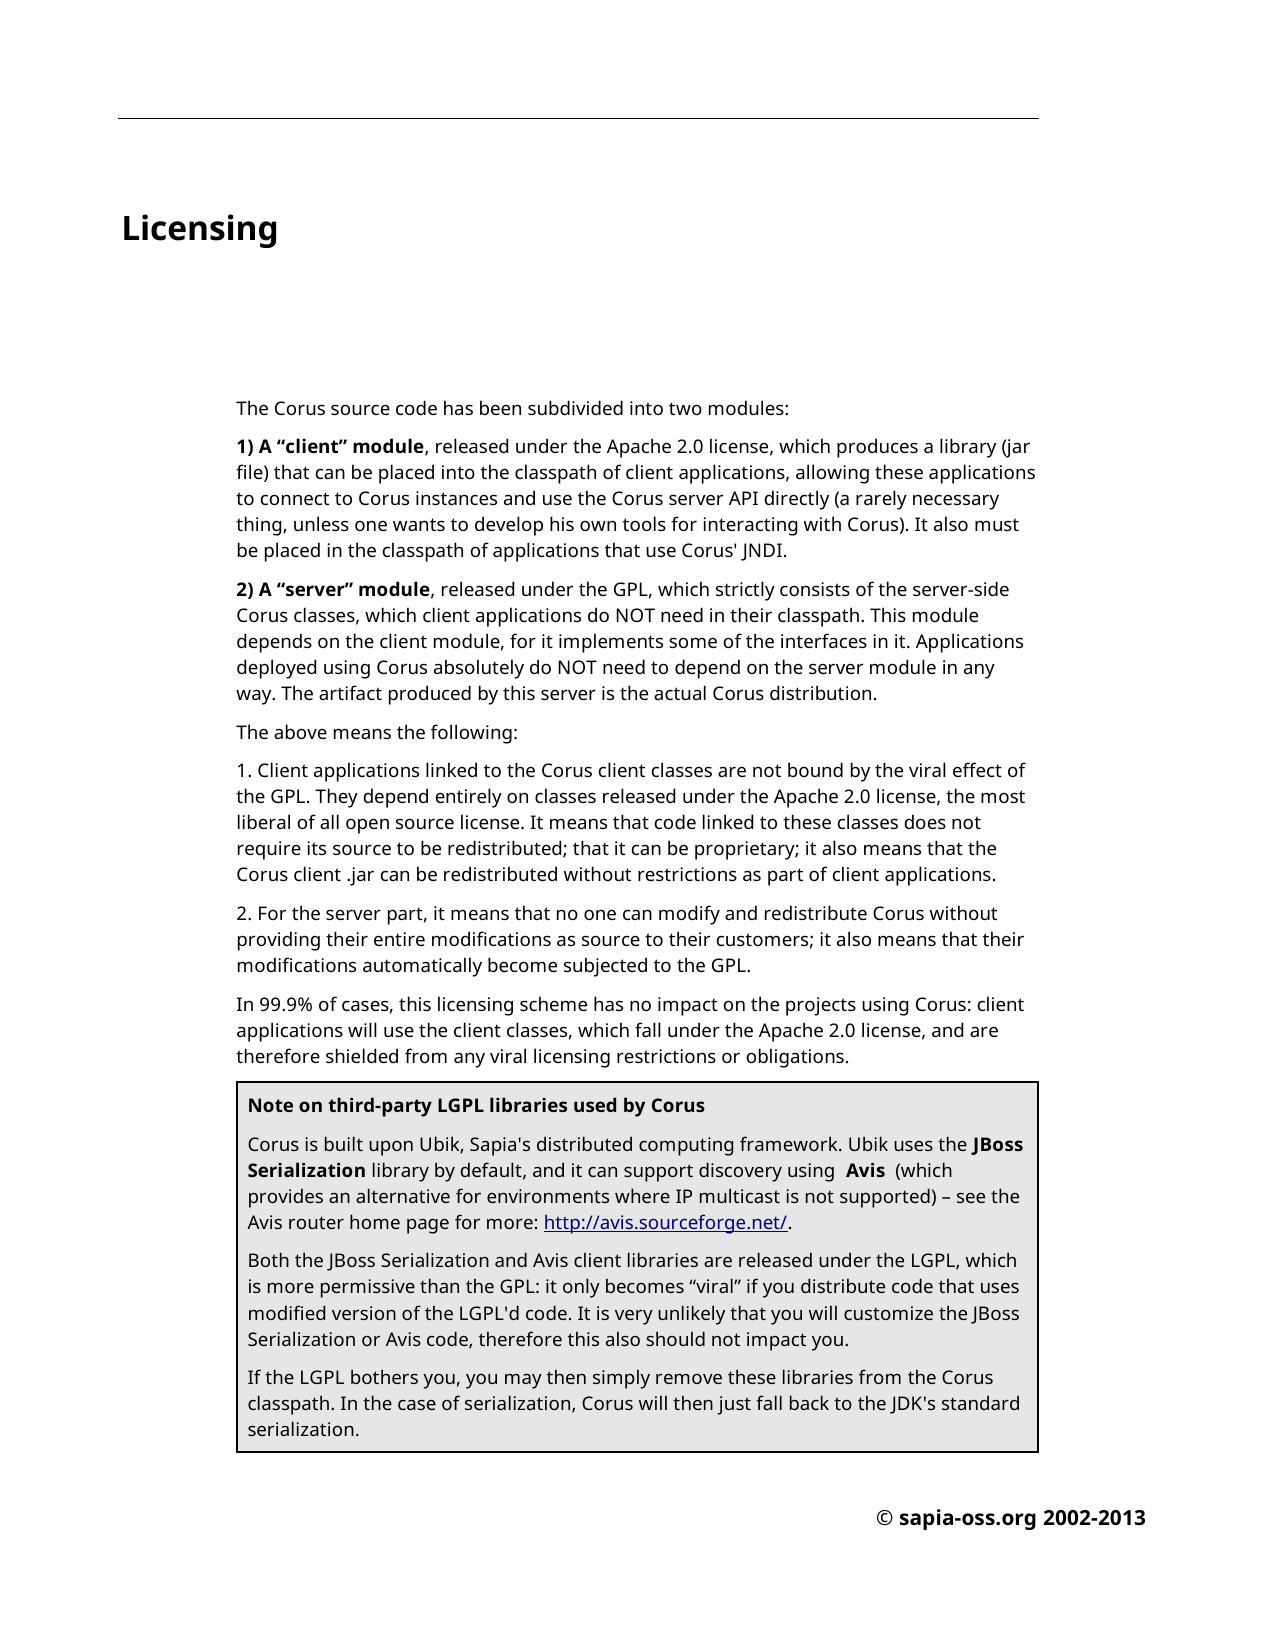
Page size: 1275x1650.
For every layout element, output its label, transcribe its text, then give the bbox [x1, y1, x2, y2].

text The Corus source code has been subdivided into two modules: [236, 394, 1039, 421]
text Note on third-party LGPL libraries used by Corus [238, 1083, 1037, 1118]
text If the LGPL bothers you, you may then simply remove these libraries from the Corus classpath. In the case of serialization, Corus will then just fall back to the JDK's standard serialization. [238, 1353, 1037, 1451]
text The above means the following: [236, 718, 1039, 744]
text In 99.9% of cases, this licensing scheme has no impact on the projects using Corus: client applications will use the client classes, which fall under the Apache 2.0 license, and are therefore shielded from any viral licensing restrictions or obligations. [236, 990, 1039, 1068]
text Both the JBoss Serialization and Avis client libraries are released under the LGPL, which is more permissive than the GPL: it only becomes “viral” if you distribute code that uses modified version of the LGPL'd code. It is very unlikely that you will customize the JBoss Serialization or Avis code, therefore this also should not impact you. [238, 1236, 1037, 1351]
text 1. Client applications linked to the Corus client classes are not bound by the viral effect of the GPL. They depend entirely on classes released under the Apache 2.0 license, the most liberal of all open source license. It means that code linked to these classes does not require its source to be redistributed; that it can be proprietary; it also means that the Corus client .jar can be redistributed without restrictions as part of client applications. [236, 757, 1039, 887]
text Corus is built upon Ubik, Sapia's distributed computing framework. Ubik uses the JBoss Serialization library by default, and it can support discovery using Avis (which provides an alternative for environments where IP multicast is not supported) – see the Avis router home page for more: http://avis.sourceforge.net/. [238, 1119, 1037, 1235]
text 2. For the server part, it means that no one can modify and redistribute Corus without providing their entire modifications as source to their customers; it also means that their modifications automatically become subjected to the GPL. [236, 900, 1039, 978]
text 1) A “client” module, released under the Apache 2.0 license, which produces a library (jar file) that can be placed into the classpath of client applications, allowing these applications to connect to Corus instances and use the Corus server API directly (a rarely necessary thing, unless one wants to develop his own tools for interacting with Corus). It also must be placed in the classpath of applications that use Corus' JNDI. [236, 433, 1039, 563]
subtitle Licensing [118, 119, 1039, 336]
text 2) A “server” module, released under the GPL, which strictly consists of the server-side Corus classes, which client applications do NOT need in their classpath. This module depends on the client module, for it implements some of the interfaces in it. Applications deployed using Corus absolutely do NOT need to depend on the server module in any way. The artifact produced by this server is the actual Corus distribution. [236, 576, 1039, 706]
